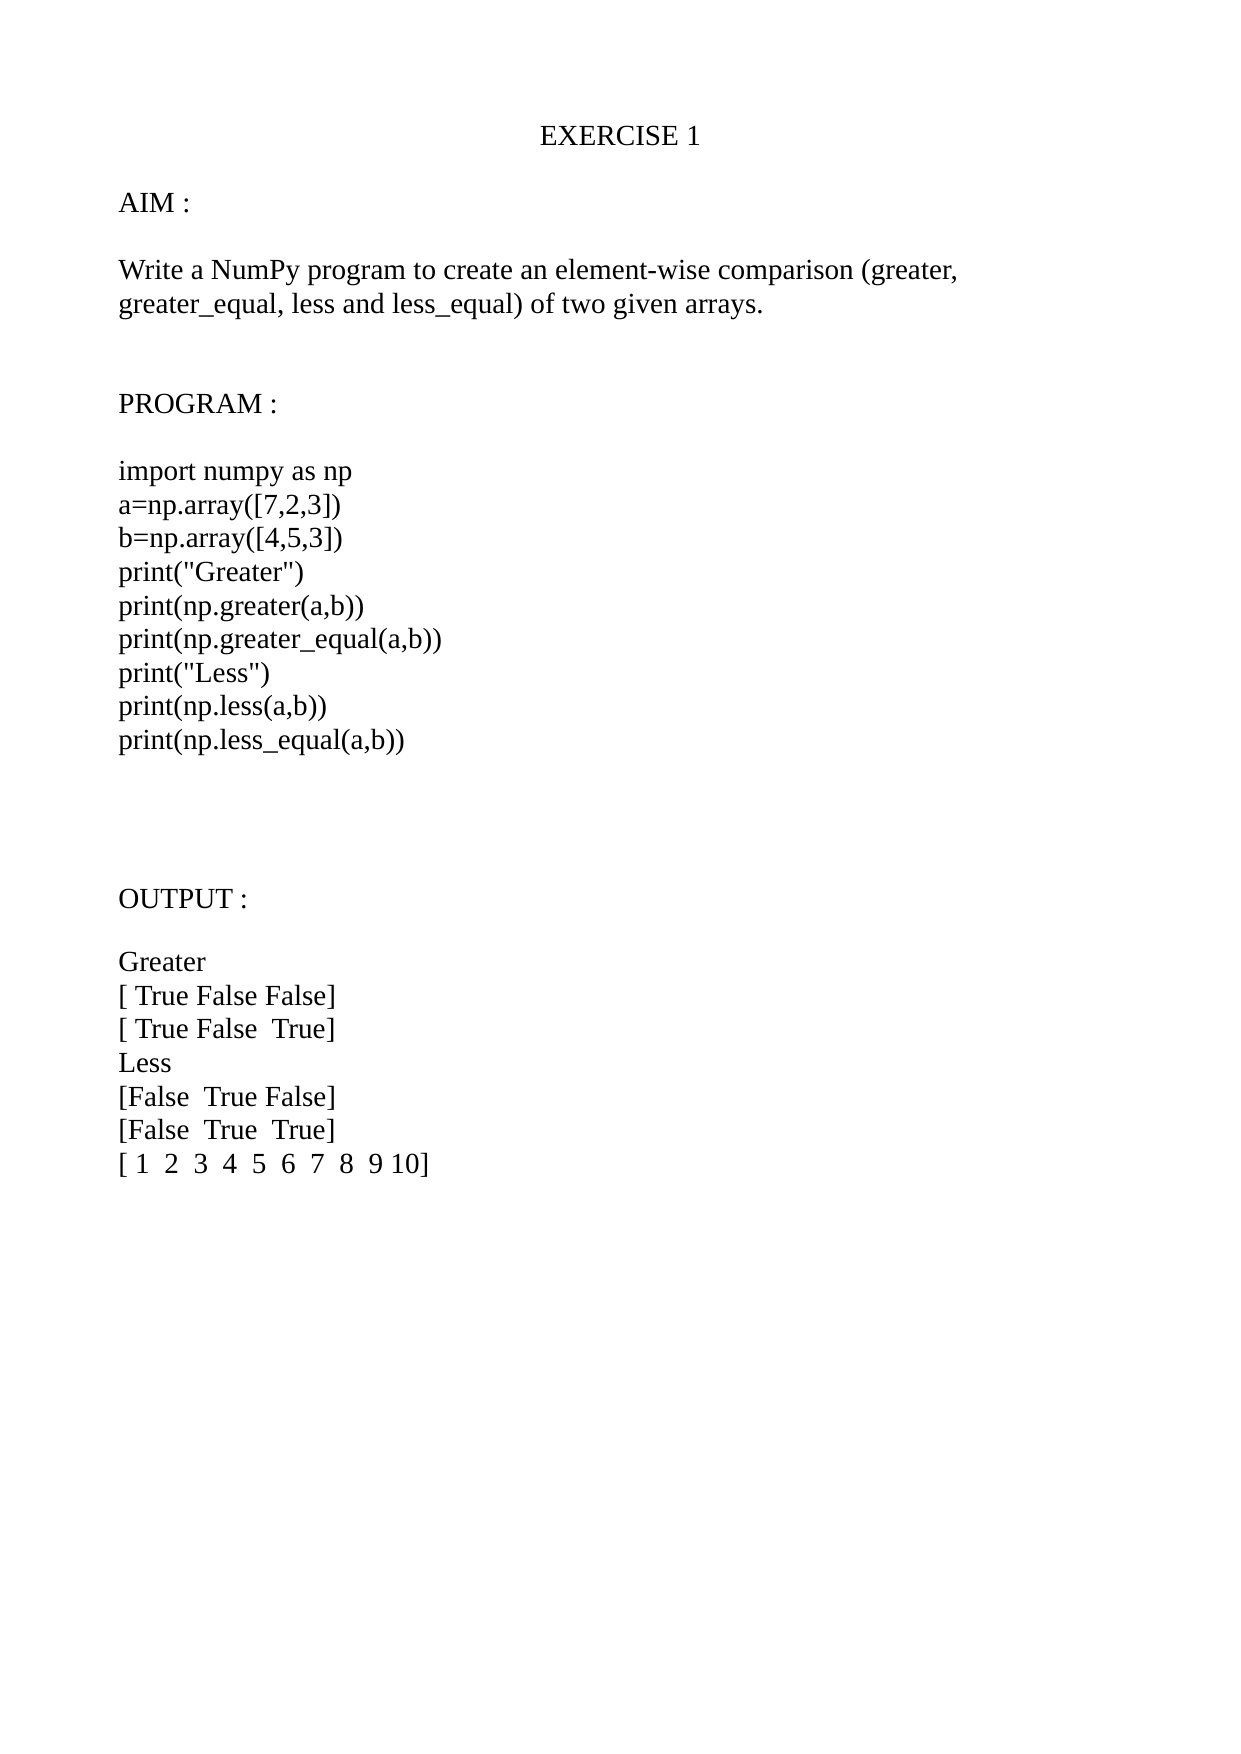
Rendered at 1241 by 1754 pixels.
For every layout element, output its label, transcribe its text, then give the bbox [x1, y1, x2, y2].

text print("Greater") [118, 554, 1122, 588]
text PROGRAM : [118, 386, 1122, 420]
text print("Less") [118, 655, 1122, 688]
text [False True True] [118, 1112, 1122, 1146]
text [ 1 2 3 4 5 6 7 8 9 10] [118, 1146, 1122, 1179]
text Write a NumPy program to create an element-wise comparison (greater, greater_equal, less and less_equal) of two given arrays. [118, 252, 1122, 319]
text b=np.array([4,5,3]) [118, 521, 1122, 554]
text Greater [118, 944, 1122, 978]
text print(np.less(a,b)) [118, 688, 1122, 722]
text [False True False] [118, 1079, 1122, 1112]
text [ True False False] [118, 978, 1122, 1012]
text Less [118, 1045, 1122, 1079]
text [ True False True] [118, 1012, 1122, 1045]
text print(np.less_equal(a,b)) [118, 722, 1122, 755]
text print(np.greater_equal(a,b)) [118, 621, 1122, 655]
text OUTPUT : [118, 881, 1122, 915]
text a=np.array([7,2,3]) [118, 487, 1122, 521]
text import numpy as np [118, 453, 1122, 487]
text print(np.greater(a,b)) [118, 588, 1122, 621]
text EXERCISE 1 [118, 118, 1122, 152]
text AIM : [118, 185, 1122, 219]
